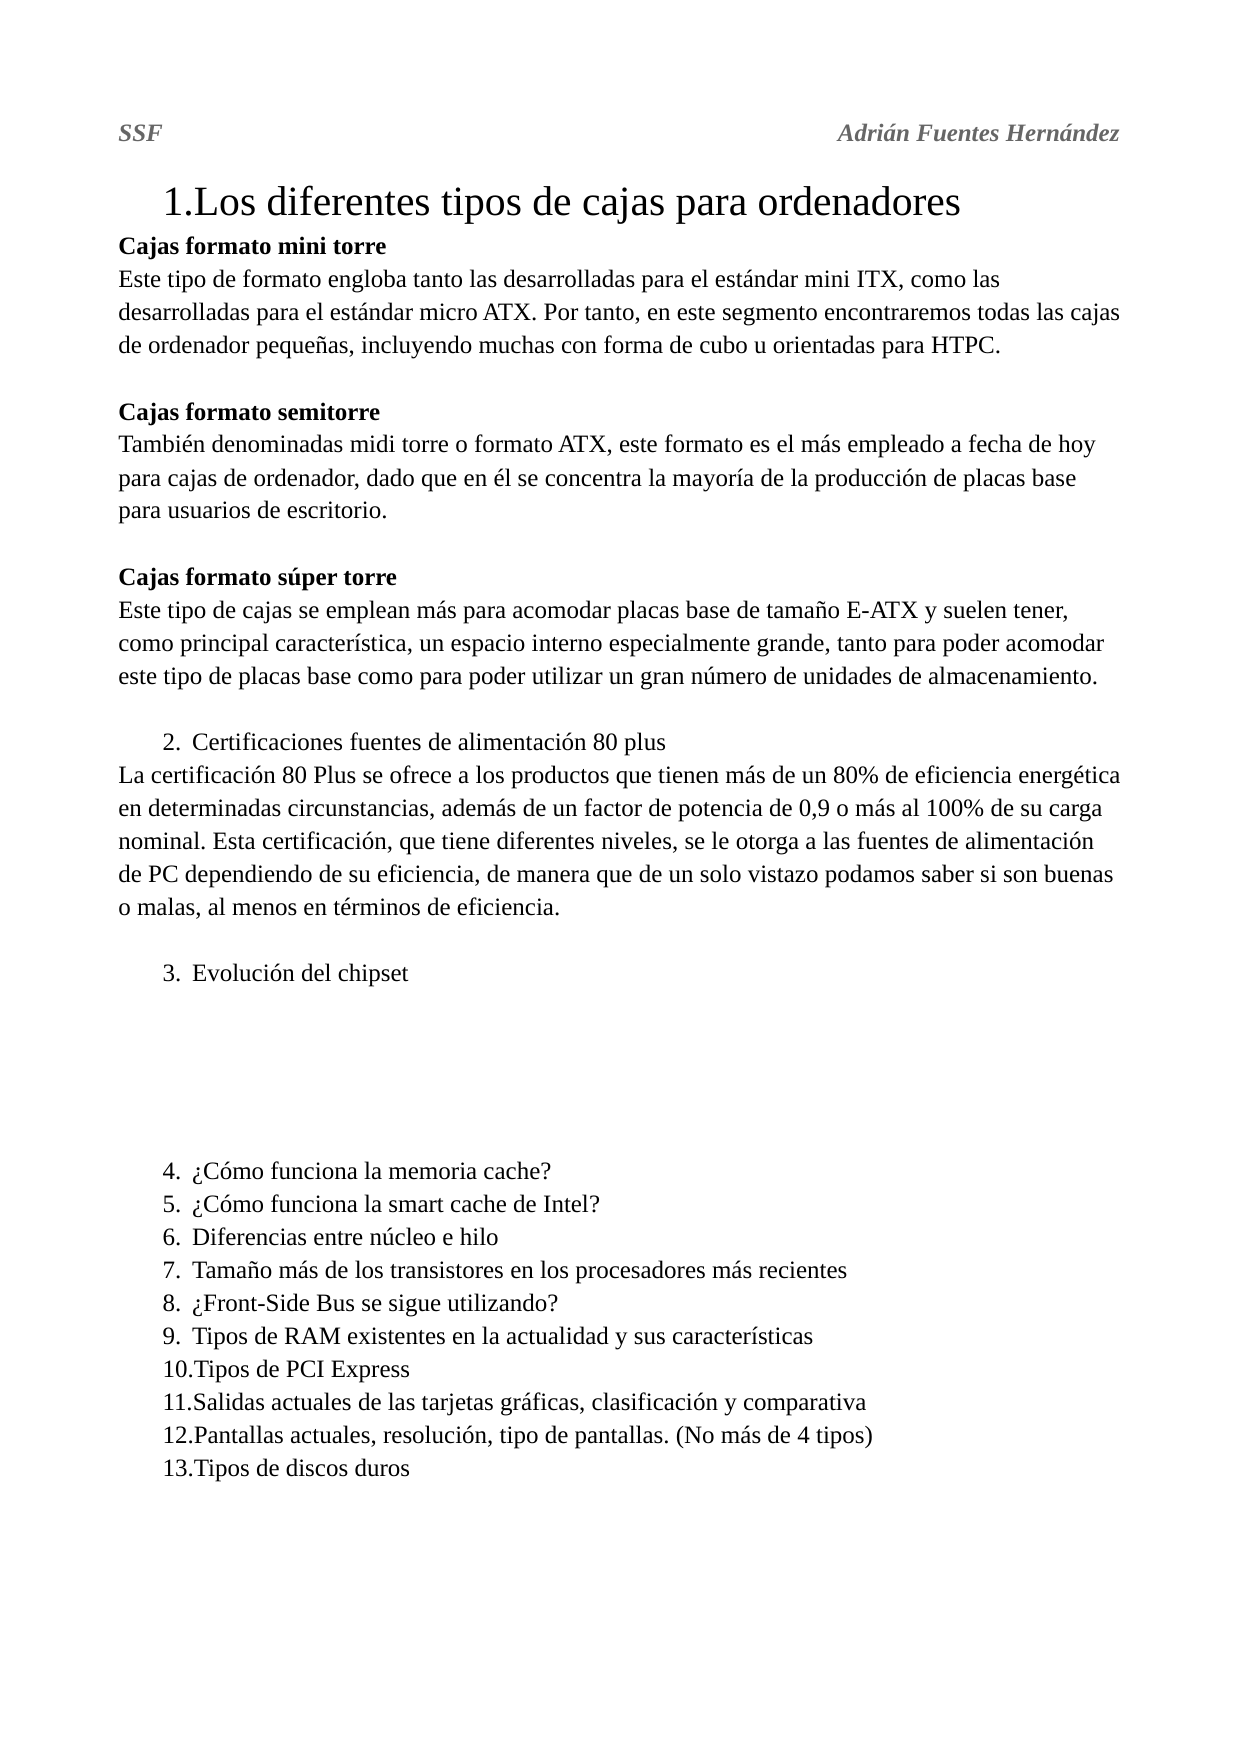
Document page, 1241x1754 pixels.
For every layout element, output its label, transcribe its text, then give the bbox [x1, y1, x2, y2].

text Cajas formato semitorre [118, 397, 1122, 425]
list ¿Front-Side Bus se sigue utilizando? [162, 1288, 1122, 1317]
list Salidas actuales de las tarjetas gráficas, clasificación y comparativa [162, 1387, 1122, 1416]
list Tipos de RAM existentes en la actualidad y sus características [162, 1321, 1122, 1350]
list ¿Cómo funciona la smart cache de Intel? [162, 1189, 1122, 1218]
list Tipos de discos duros [162, 1453, 1122, 1482]
list Los diferentes tipos de cajas para ordenadores [162, 176, 1122, 224]
text La certificación 80 Plus se ofrece a los productos que tienen más de un 80% de eficiencia energética en determinadas circunstancias, además de un factor de potencia de 0,9 o más al 100% de su carga nominal. Esta certificación, que tiene diferentes niveles, se le otorga a las fuentes de alimentación de PC dependiendo de su eficiencia, de manera que de un solo vistazo podamos saber si son buenas o malas, al menos en términos de eficiencia. [118, 760, 1122, 921]
list Certificaciones fuentes de alimentación 80 plus [162, 727, 1122, 756]
text También denominadas midi torre o formato ATX, este formato es el más empleado a fecha de hoy para cajas de ordenador, dado que en él se concentra la mayoría de la producción de placas base para usuarios de escritorio. [118, 429, 1122, 524]
list Pantallas actuales, resolución, tipo de pantallas. (No más de 4 tipos) [162, 1420, 1122, 1449]
list ¿Cómo funciona la memoria cache? [162, 1156, 1122, 1185]
list Tamaño más de los transistores en los procesadores más recientes [162, 1255, 1122, 1284]
text Cajas formato mini torre [118, 231, 1122, 260]
list Tipos de PCI Express [162, 1354, 1122, 1383]
text Este tipo de cajas se emplean más para acomodar placas base de tamaño E-ATX y suelen tener, como principal característica, un espacio interno especialmente grande, tanto para poder acomodar este tipo de placas base como para poder utilizar un gran número de unidades de almacenamiento. [118, 595, 1122, 689]
list Evolución del chipset [162, 958, 1122, 987]
text Este tipo de formato engloba tanto las desarrolladas para el estándar mini ITX, como las desarrolladas para el estándar micro ATX. Por tanto, en este segmento encontraremos todas las cajas de ordenador pequeñas, incluyendo muchas con forma de cubo u orientadas para HTPC. [118, 264, 1122, 359]
text Cajas formato súper torre [118, 562, 1122, 590]
list Diferencias entre núcleo e hilo [162, 1222, 1122, 1251]
